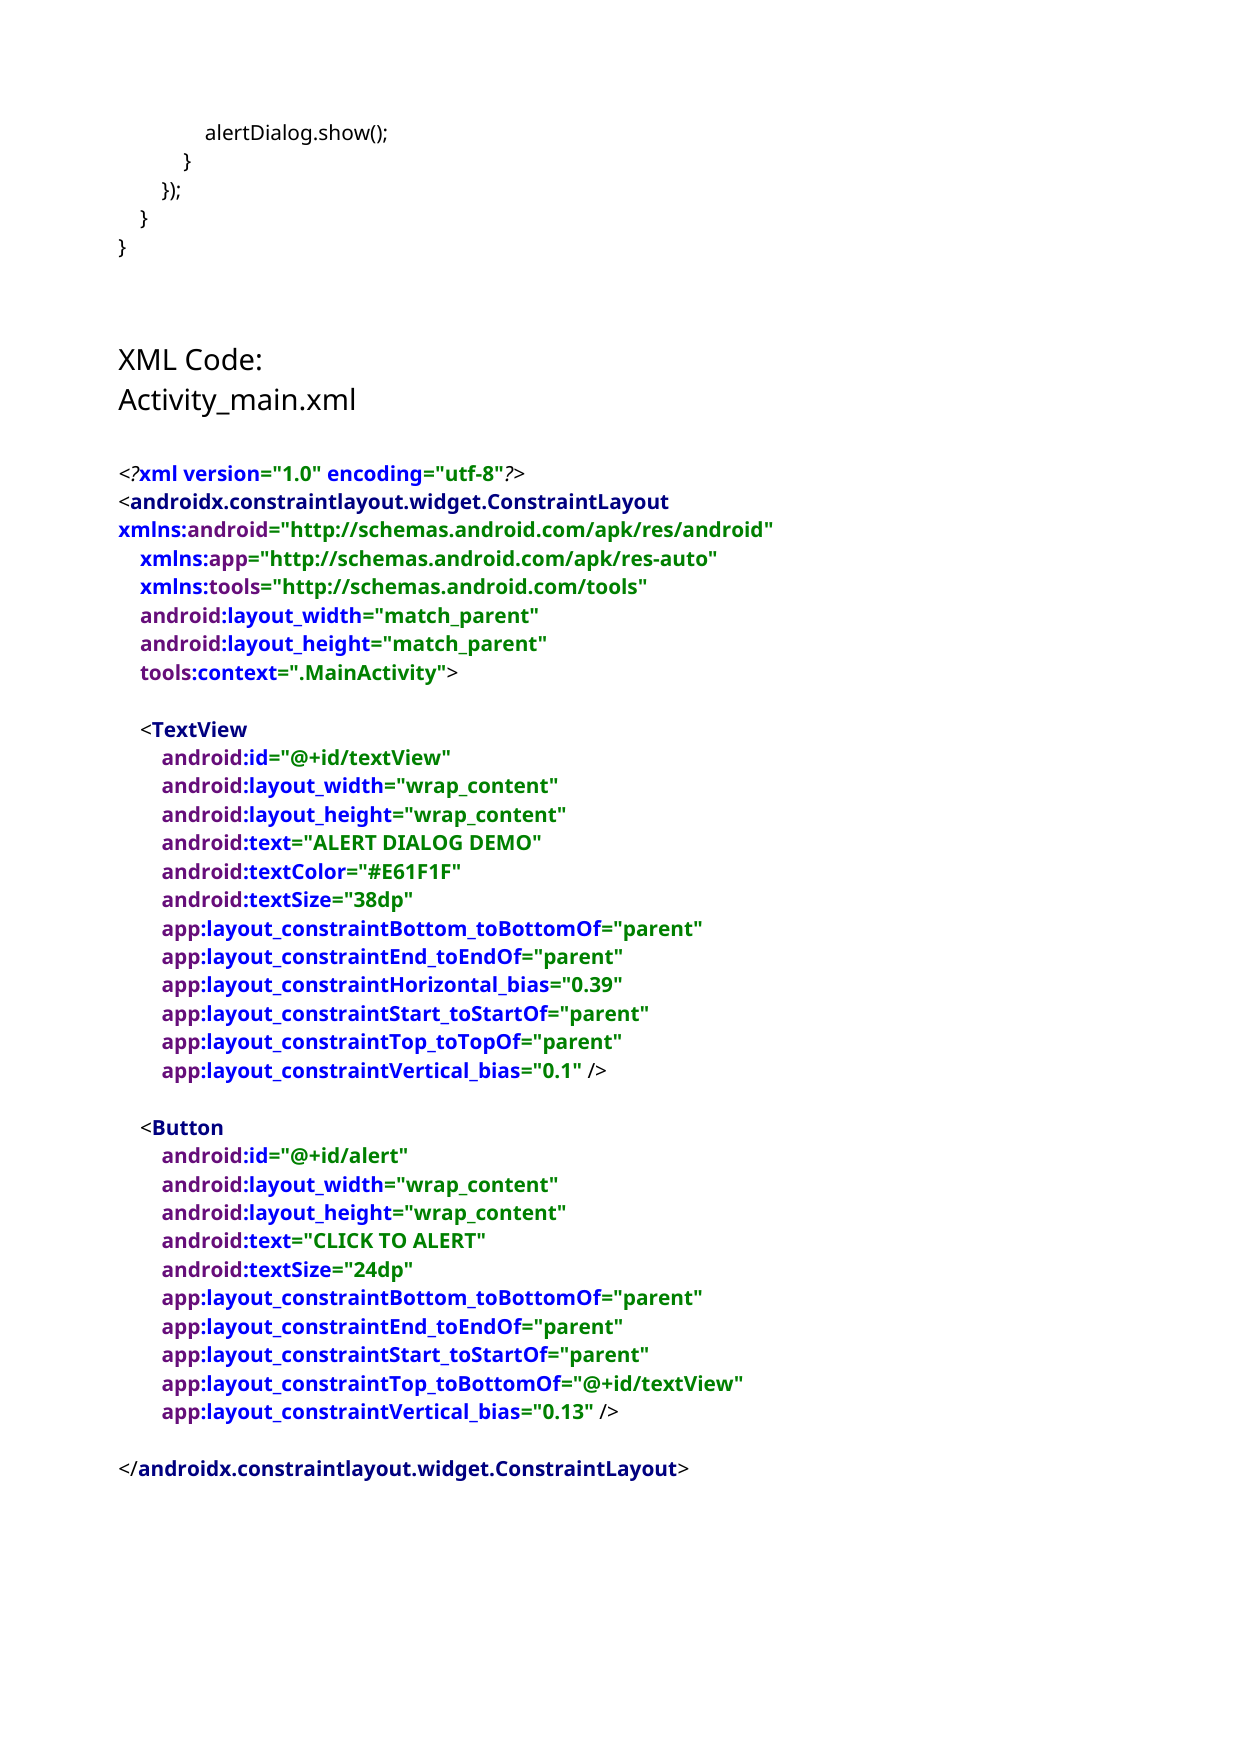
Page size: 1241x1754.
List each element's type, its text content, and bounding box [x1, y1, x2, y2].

text alertDialog.show(); } }); } } [118, 118, 1122, 260]
text Activity_main.xml [118, 379, 1122, 419]
text <?xml version="1.0" encoding="utf-8"?> <androidx.constraintlayout.widget.ConstraintLayout xmlns:android="http://schemas.android.com/apk/res/android" xmlns:app="http://schemas.android.com/apk/res-auto" xmlns:tools="http://schemas.android.com/tools" android:layout_width="match_parent" android:layout_height="match_parent" tools:context=".MainActivity"> <TextView android:id="@+id/textView" android:layout_width="wrap_content" android:layout_height="wrap_content" android:text="ALERT DIALOG DEMO" android:textColor="#E61F1F" android:textSize="38dp" app:layout_constraintBottom_toBottomOf="parent" app:layout_constraintEnd_toEndOf="parent" app:layout_constraintHorizontal_bias="0.39" app:layout_constraintStart_toStartOf="parent" app:layout_constraintTop_toTopOf="parent" app:layout_constraintVertical_bias="0.1" /> <Button android:id="@+id/alert" android:layout_width="wrap_content" android:layout_height="wrap_content" android:text="CLICK TO ALERT" android:textSize="24dp" app:layout_constraintBottom_toBottomOf="parent" app:layout_constraintEnd_toEndOf="parent" app:layout_constraintStart_toStartOf="parent" app:layout_constraintTop_toBottomOf="@+id/textView" app:layout_constraintVertical_bias="0.13" /> </androidx.constraintlayout.widget.ConstraintLayout> [118, 459, 1122, 1482]
text XML Code: [118, 340, 1122, 379]
